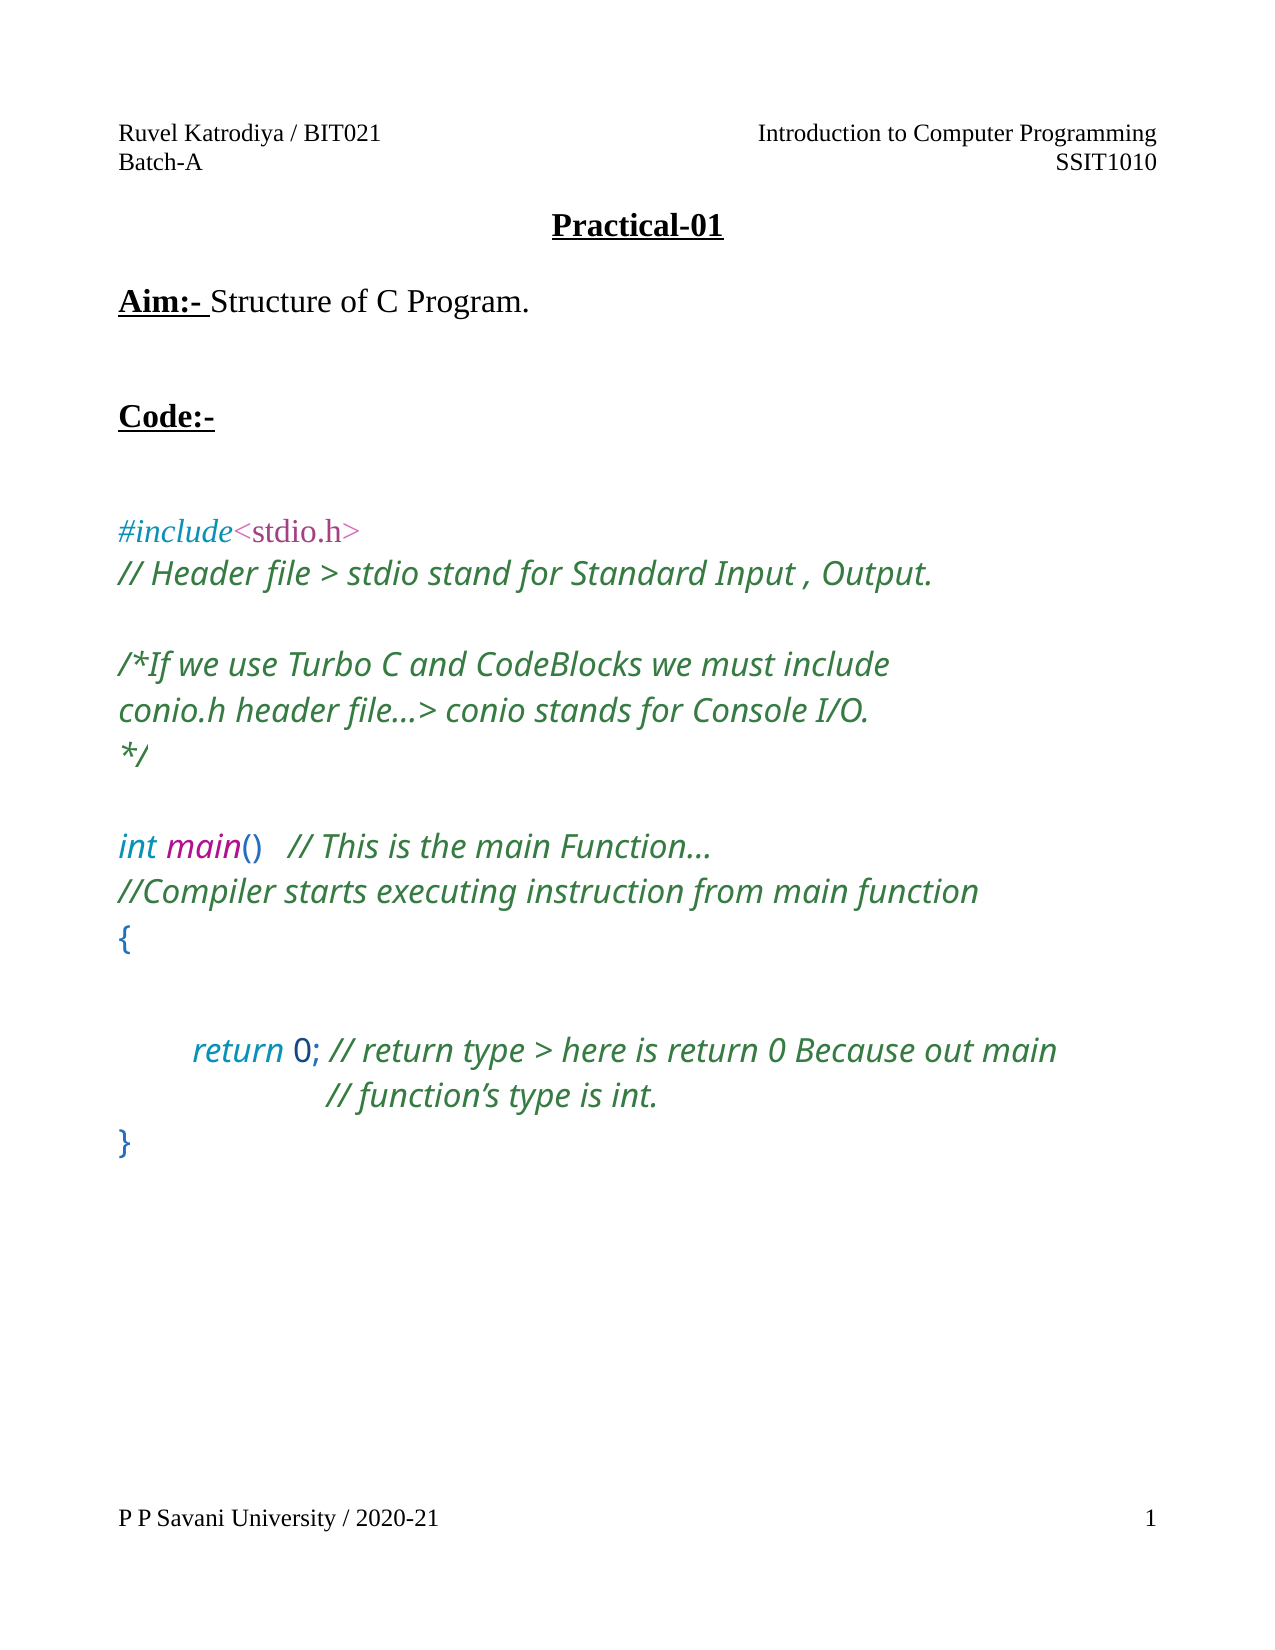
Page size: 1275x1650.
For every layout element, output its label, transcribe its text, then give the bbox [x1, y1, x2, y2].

text conio.h header file...> conio stands for Console I/O. [118, 686, 1157, 732]
text #include<stdio.h> [118, 512, 1157, 550]
text //Compiler starts executing instruction from main function [118, 868, 1157, 913]
text { [118, 913, 1157, 959]
text /*If we use Turbo C and CodeBlocks we must include [118, 641, 1157, 686]
text Aim:- Structure of C Program. [118, 282, 1157, 320]
text */ [118, 732, 1157, 777]
text return 0; // return type > here is return 0 Because out main // function’s type is int. [118, 1027, 1157, 1117]
text // Header file > stdio stand for Standard Input , Output. [118, 550, 1157, 596]
text int main() // This is the main Function... [118, 823, 1157, 868]
text Practical-01 [118, 205, 1157, 243]
text } [118, 1117, 1157, 1163]
text Code:- [118, 397, 1157, 435]
